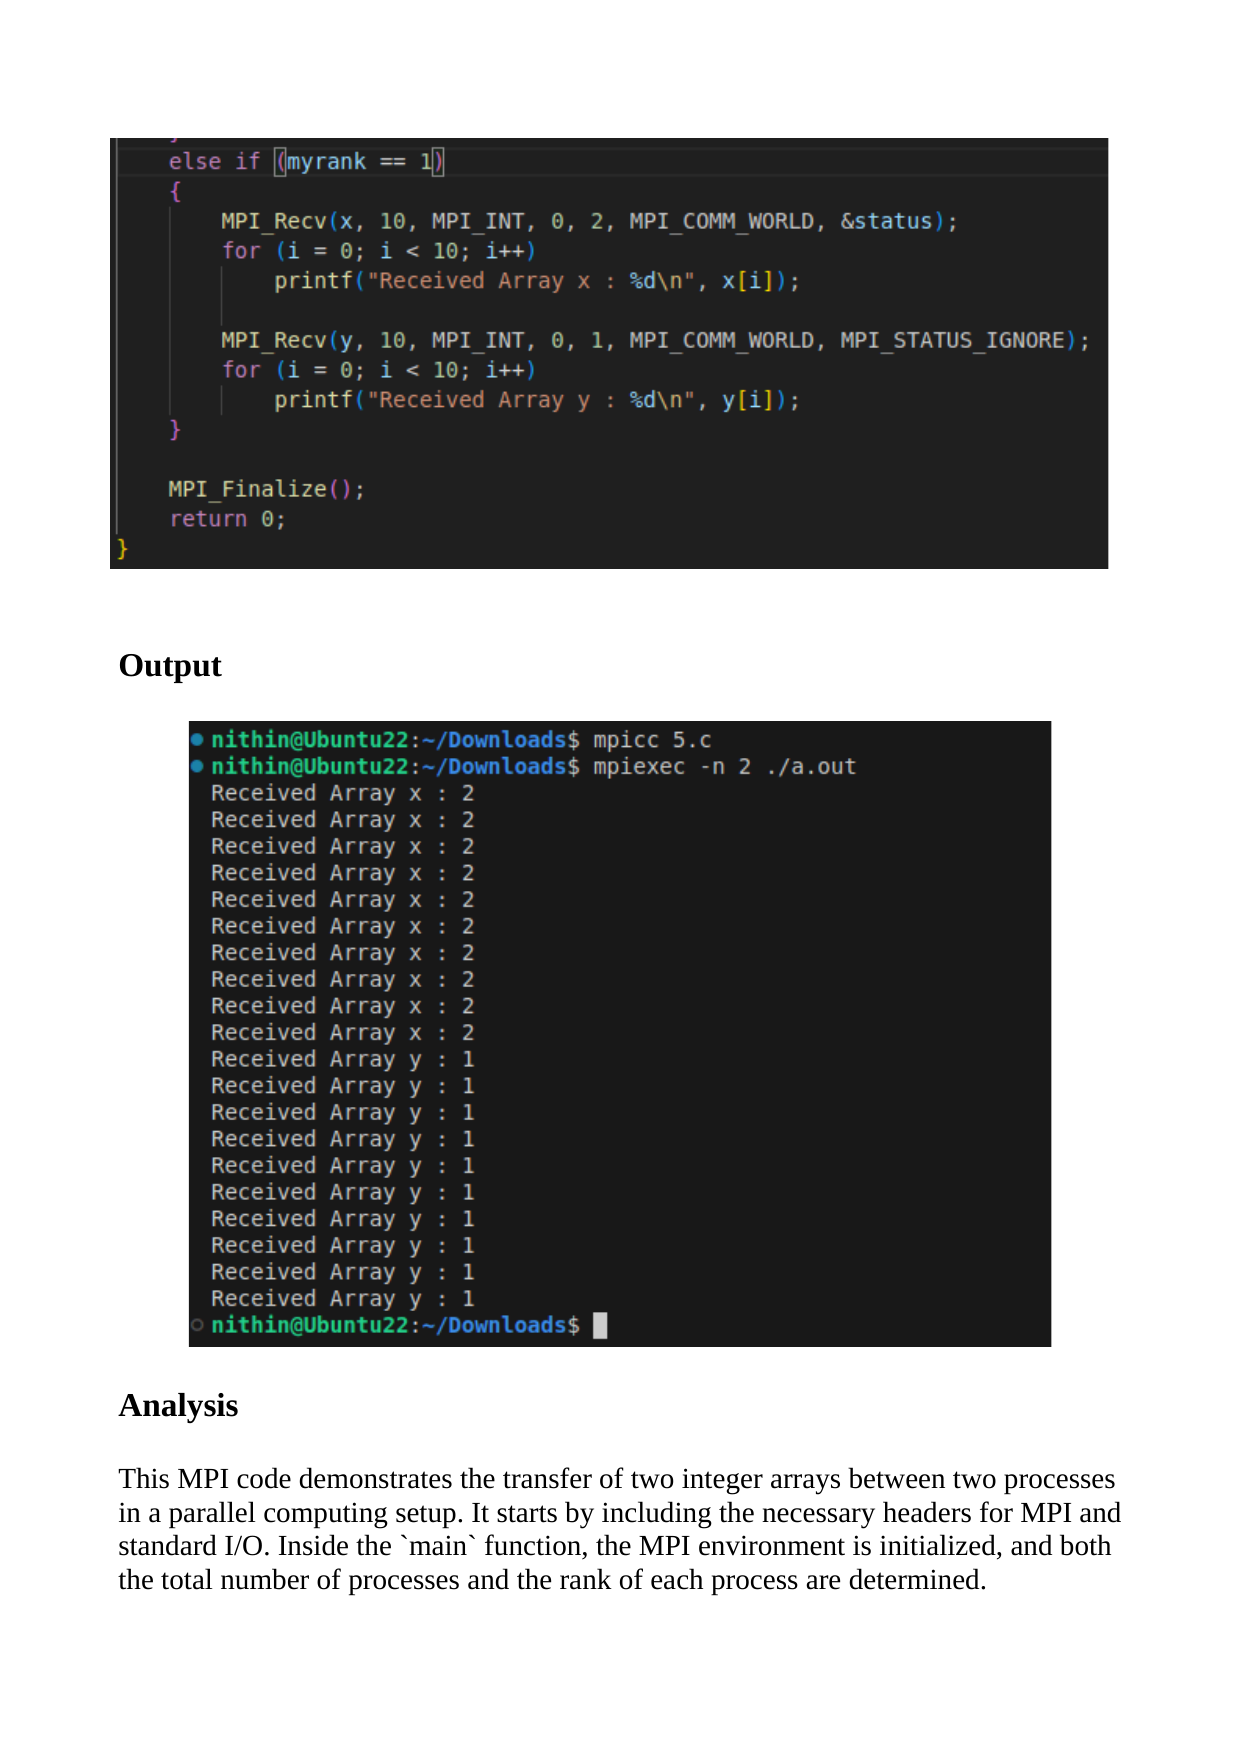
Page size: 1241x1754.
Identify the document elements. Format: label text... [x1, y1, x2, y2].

text Analysis [118, 1385, 1122, 1423]
picture [188, 721, 1052, 1347]
text Output [118, 645, 1122, 683]
text This MPI code demonstrates the transfer of two integer arrays between two processes in a parallel computing setup. It starts by including the necessary headers for MPI and standard I/O. Inside the `main` function, the MPI environment is initialized, and both the total number of processes and the rank of each process are determined. [118, 1461, 1122, 1596]
picture [110, 138, 1109, 569]
